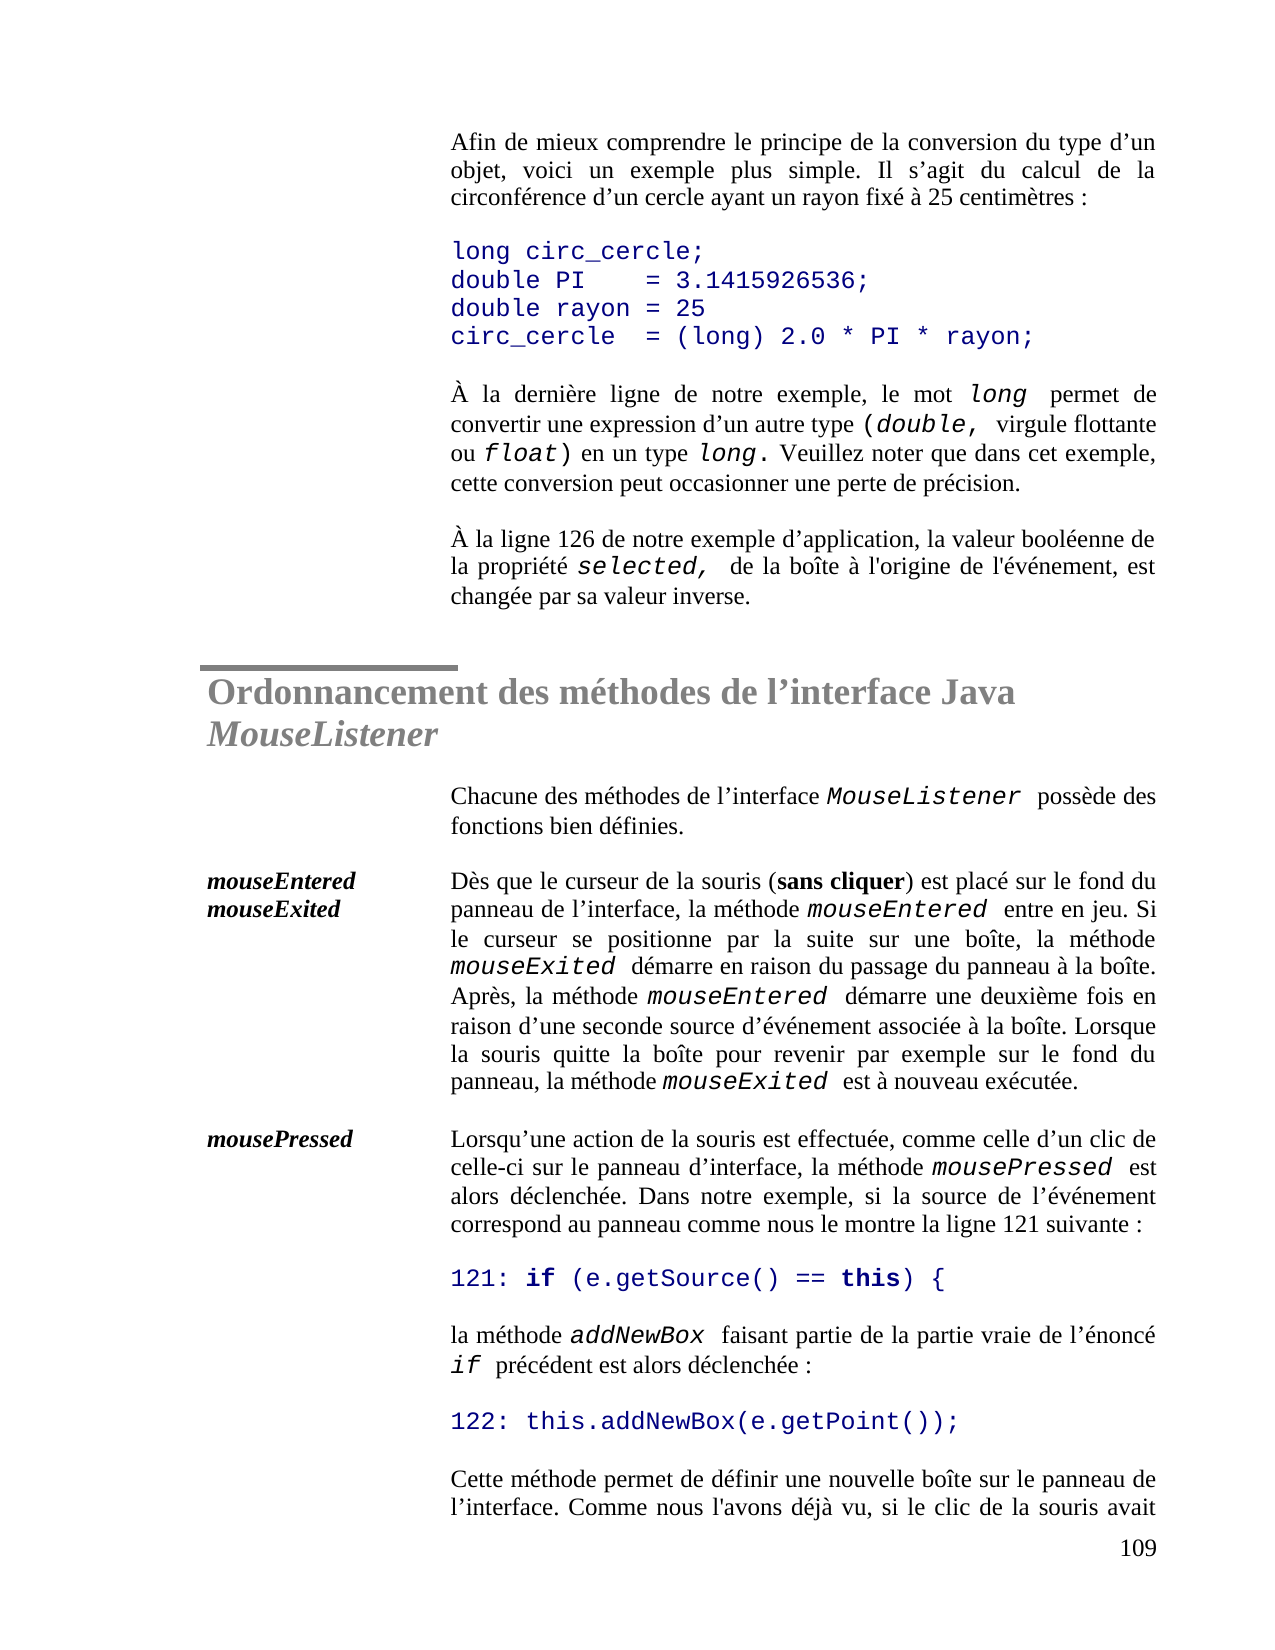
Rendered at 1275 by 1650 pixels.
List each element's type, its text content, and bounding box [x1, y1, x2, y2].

table_header mousePressed [200, 1125, 443, 1238]
table_header 121: if (e.getSource() == this) { [443, 1266, 1164, 1294]
table_header 122: this.addNewBox(e.getPoint()); [443, 1409, 1164, 1437]
table_header Afin de mieux comprendre le principe de la conversion du type d’un objet, voici un exemple plus simple. Il s’agit du calcul de la circonférence d’un cercle ayant un rayon fixé à 25 centimètres : [443, 128, 1163, 211]
table_header [200, 1465, 443, 1520]
table_header [200, 665, 458, 671]
table_header Cette méthode permet de définir une nouvelle boîte sur le panneau de l’interface. Comme nous l'avons déjà vu, si le clic de la souris avait [443, 1465, 1164, 1520]
table_header [200, 525, 443, 610]
table_header [200, 1409, 443, 1437]
table_header [200, 380, 443, 497]
table_header [200, 782, 443, 839]
table_header À la ligne 126 de notre exemple d’application, la valeur booléenne de la propriété selected, de la boîte à l'origine de l'événement, est changée par sa valeur inverse. [443, 525, 1163, 610]
table_header [200, 1266, 443, 1294]
table_header Dès que le curseur de la souris (sans cliquer) est placé sur le fond du panneau de l’interface, la méthode mouseEntered entre en jeu. Si le curseur se positionne par la suite sur une boîte, la méthode mouseExited démarre en raison du passage du panneau à la boîte. Après, la méthode mouseEntered démarre une deuxième fois en raison d’une seconde source d’événement associée à la boîte. Lorsque la souris quitte la boîte pour revenir par exemple sur le fond du panneau, la méthode mouseExited est à nouveau exécutée. [443, 867, 1164, 1097]
table_header [200, 1322, 443, 1381]
table_header la méthode addNewBox faisant partie de la partie vraie de l’énoncé if précédent est alors déclenchée : [443, 1322, 1164, 1381]
subtitle Ordonnancement des méthodes de l’interface Java MouseListener [207, 671, 1157, 754]
table_header Lorsqu’une action de la souris est effectuée, comme celle d’un clic de celle-ci sur le panneau d’interface, la méthode mousePressed est alors déclenchée. Dans notre exemple, si la source de l’événement correspond au panneau comme nous le montre la ligne 121 suivante : [443, 1125, 1164, 1238]
table_header [200, 128, 443, 211]
table_header long circ_cercle; double PI = 3.1415926536; double rayon = 25 circ_cercle = (long) 2.0 * PI * rayon; [443, 239, 1164, 352]
table_header À la dernière ligne de notre exemple, le mot long permet de convertir une expression d’un autre type (double, virgule flottante ou float) en un type long. Veuillez noter que dans cet exemple, cette conversion peut occasionner une perte de précision. [443, 380, 1164, 497]
table_header [200, 239, 443, 352]
table_header mouseEntered mouseExited [200, 867, 443, 1097]
table_header Chacune des méthodes de l’interface MouseListener possède des fonctions bien définies. [443, 782, 1163, 839]
